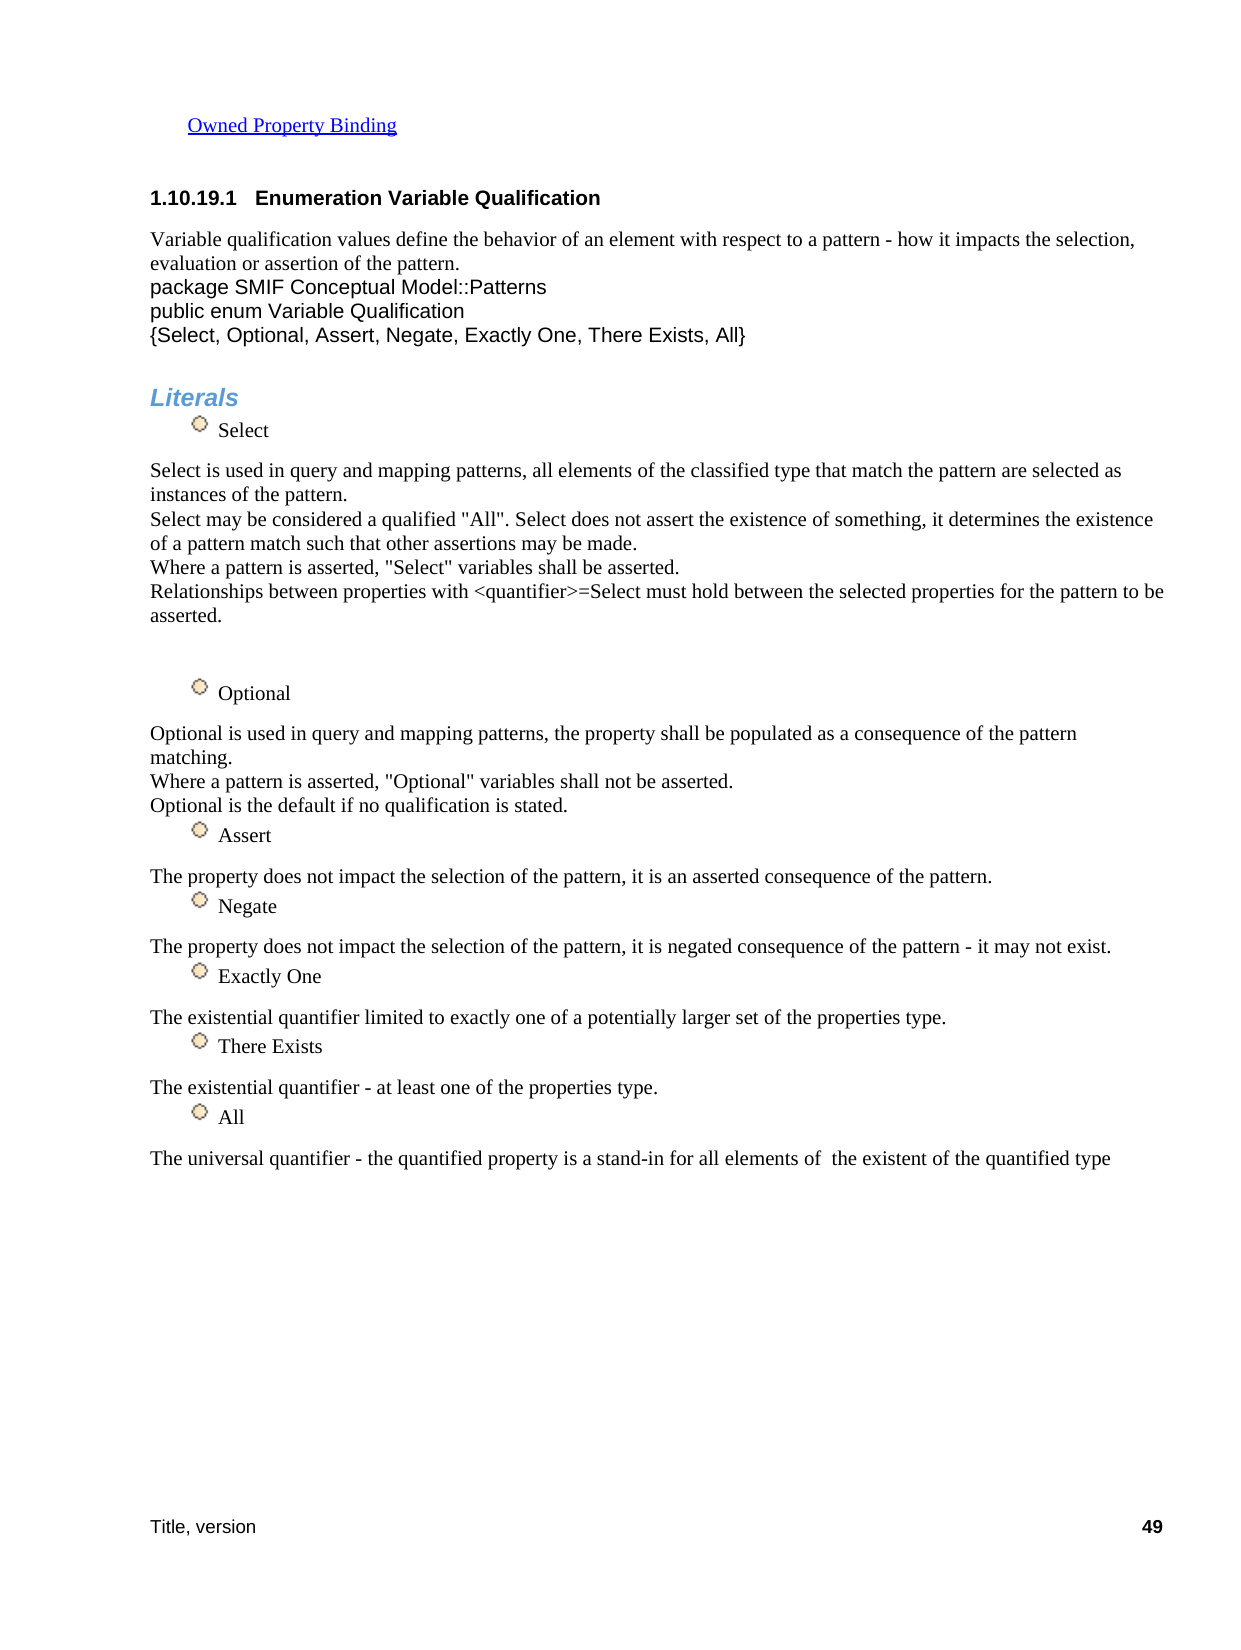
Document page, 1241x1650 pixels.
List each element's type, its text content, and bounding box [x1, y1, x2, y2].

text All [187, 1099, 1165, 1129]
text The universal quantifier - the quantified property is a stand-in for all elements of the existent of the quantified type [150, 1146, 1165, 1169]
text There Exists [187, 1029, 1165, 1058]
text Negate [187, 888, 1165, 918]
picture [187, 817, 213, 843]
subtitle Literals [150, 383, 1165, 412]
text public enum Variable Qualification [150, 299, 1165, 323]
text Select is used in query and mapping patterns, all elements of the classified type that match the pattern are selected as instances of the pattern. Select may be considered a qualified "All". Select does not assert the existence of something, it determines the existence of a pattern match such that other assertions may be made. Where a pattern is asserted, "Select" variables shall be asserted. Relationships between properties with <quantifier>=Select must hold between the selected properties for the pattern to be asserted. [150, 458, 1165, 675]
text package SMIF Conceptual Model::Patterns [150, 275, 1165, 299]
text The property does not impact the selection of the pattern, it is negated consequence of the pattern - it may not exist. [150, 934, 1165, 958]
picture [187, 887, 213, 913]
picture [187, 1028, 213, 1054]
text Owned Property Binding [187, 112, 1165, 137]
text Exactly One [187, 958, 1165, 988]
picture [187, 1099, 213, 1125]
text Optional is used in query and mapping patterns, the property shall be populated as a consequence of the pattern matching. Where a pattern is asserted, "Optional" variables shall not be asserted. Optional is the default if no qualification is stated. [150, 721, 1165, 817]
text Assert [187, 817, 1165, 847]
subtitle Enumeration Variable Qualification [150, 186, 1165, 210]
text {Select, Optional, Assert, Negate, Exactly One, There Exists, All} [150, 323, 1165, 347]
text Variable qualification values define the behavior of an element with respect to a pattern - how it impacts the selection, evaluation or assertion of the pattern. [150, 227, 1165, 275]
text The existential quantifier - at least one of the properties type. [150, 1075, 1165, 1099]
text The existential quantifier limited to exactly one of a potentially larger set of the properties type. [150, 1005, 1165, 1029]
picture [187, 674, 213, 700]
text Optional [187, 675, 1165, 704]
picture [187, 958, 213, 984]
text The property does not impact the selection of the pattern, it is an asserted consequence of the pattern. [150, 864, 1165, 888]
picture [187, 411, 213, 437]
text Select [187, 412, 1165, 442]
